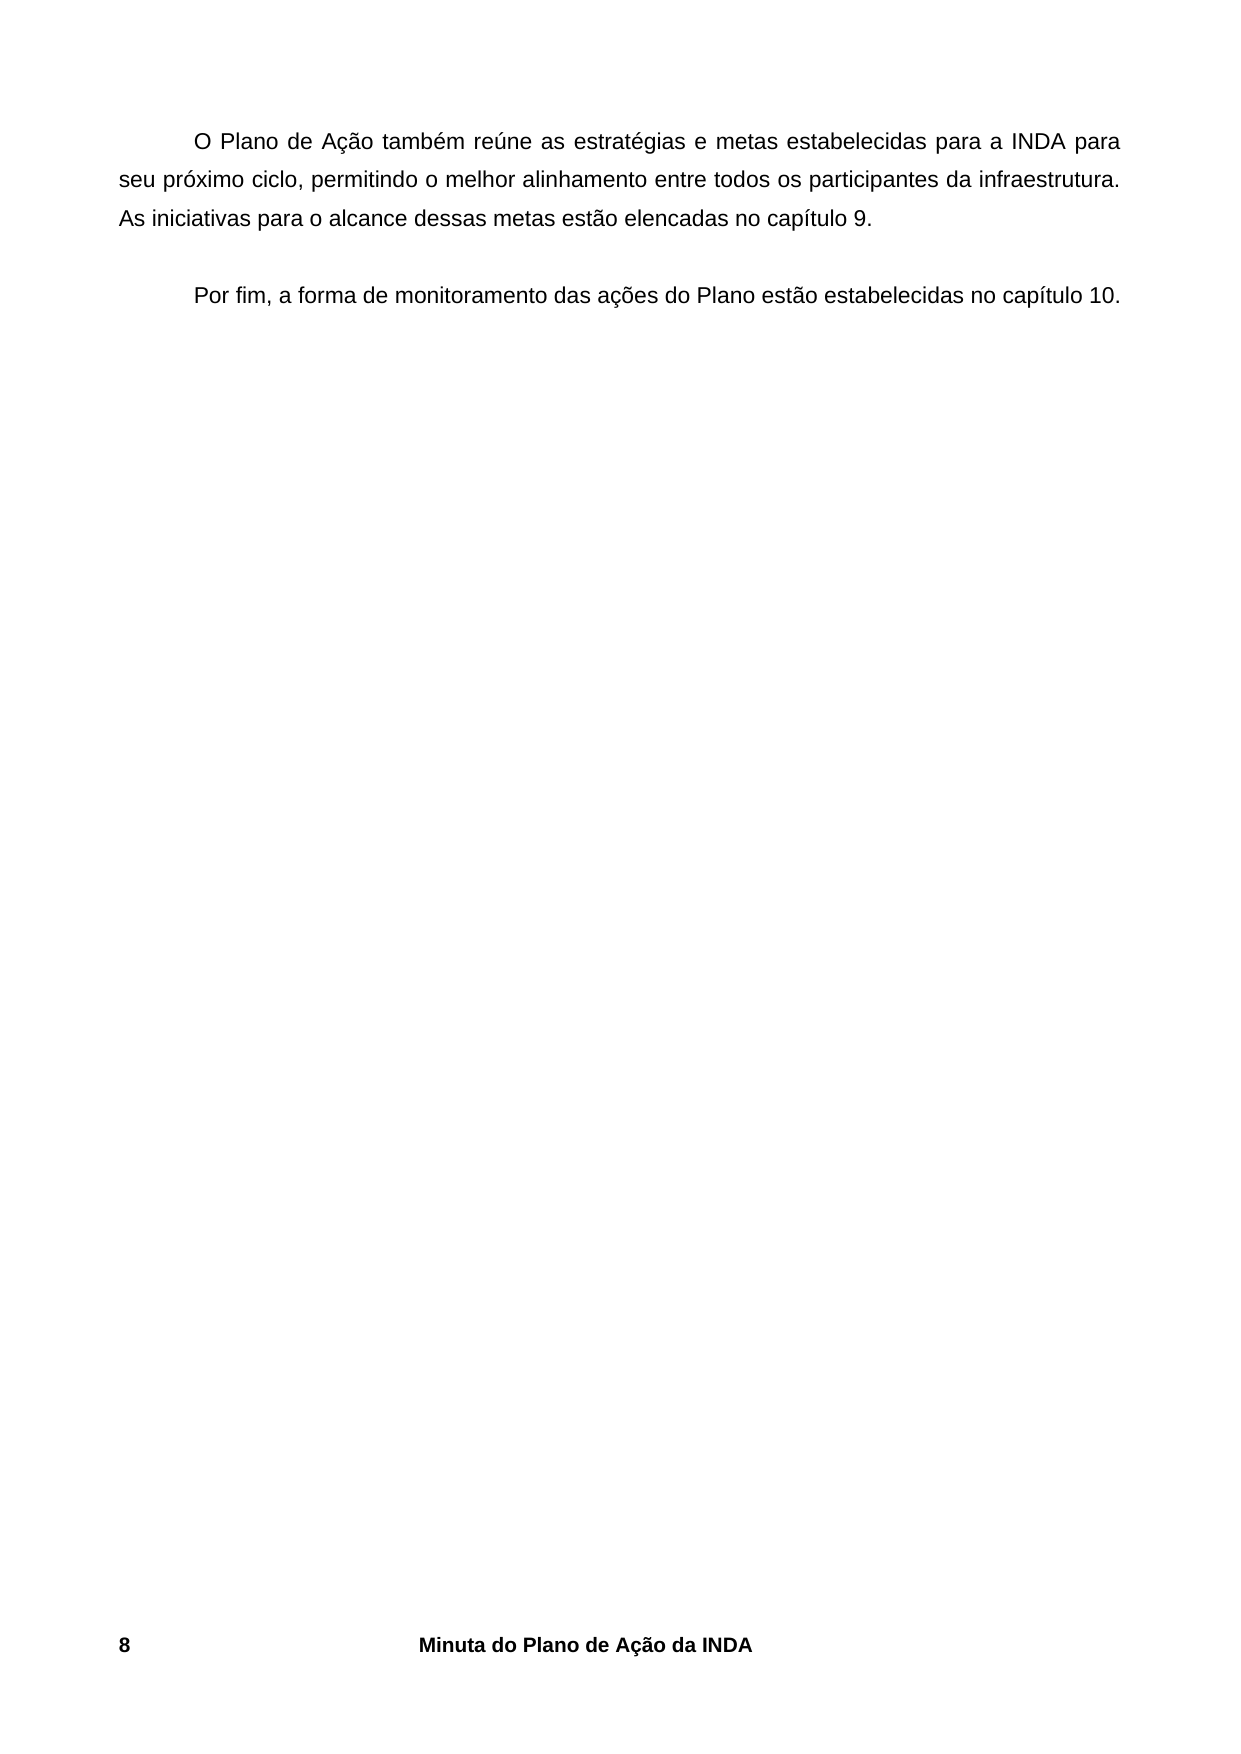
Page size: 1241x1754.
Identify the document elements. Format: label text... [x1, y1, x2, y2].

text Por fim, a forma de monitoramento das ações do Plano estão estabelecidas no capítulo 10. [118, 282, 1122, 308]
text O Plano de Ação também reúne as estratégias e metas estabelecidas para a INDA para seu próximo ciclo, permitindo o melhor alinhamento entre todos os participantes da infraestrutura. As iniciativas para o alcance dessas metas estão elencadas no capítulo 9. [118, 129, 1122, 231]
